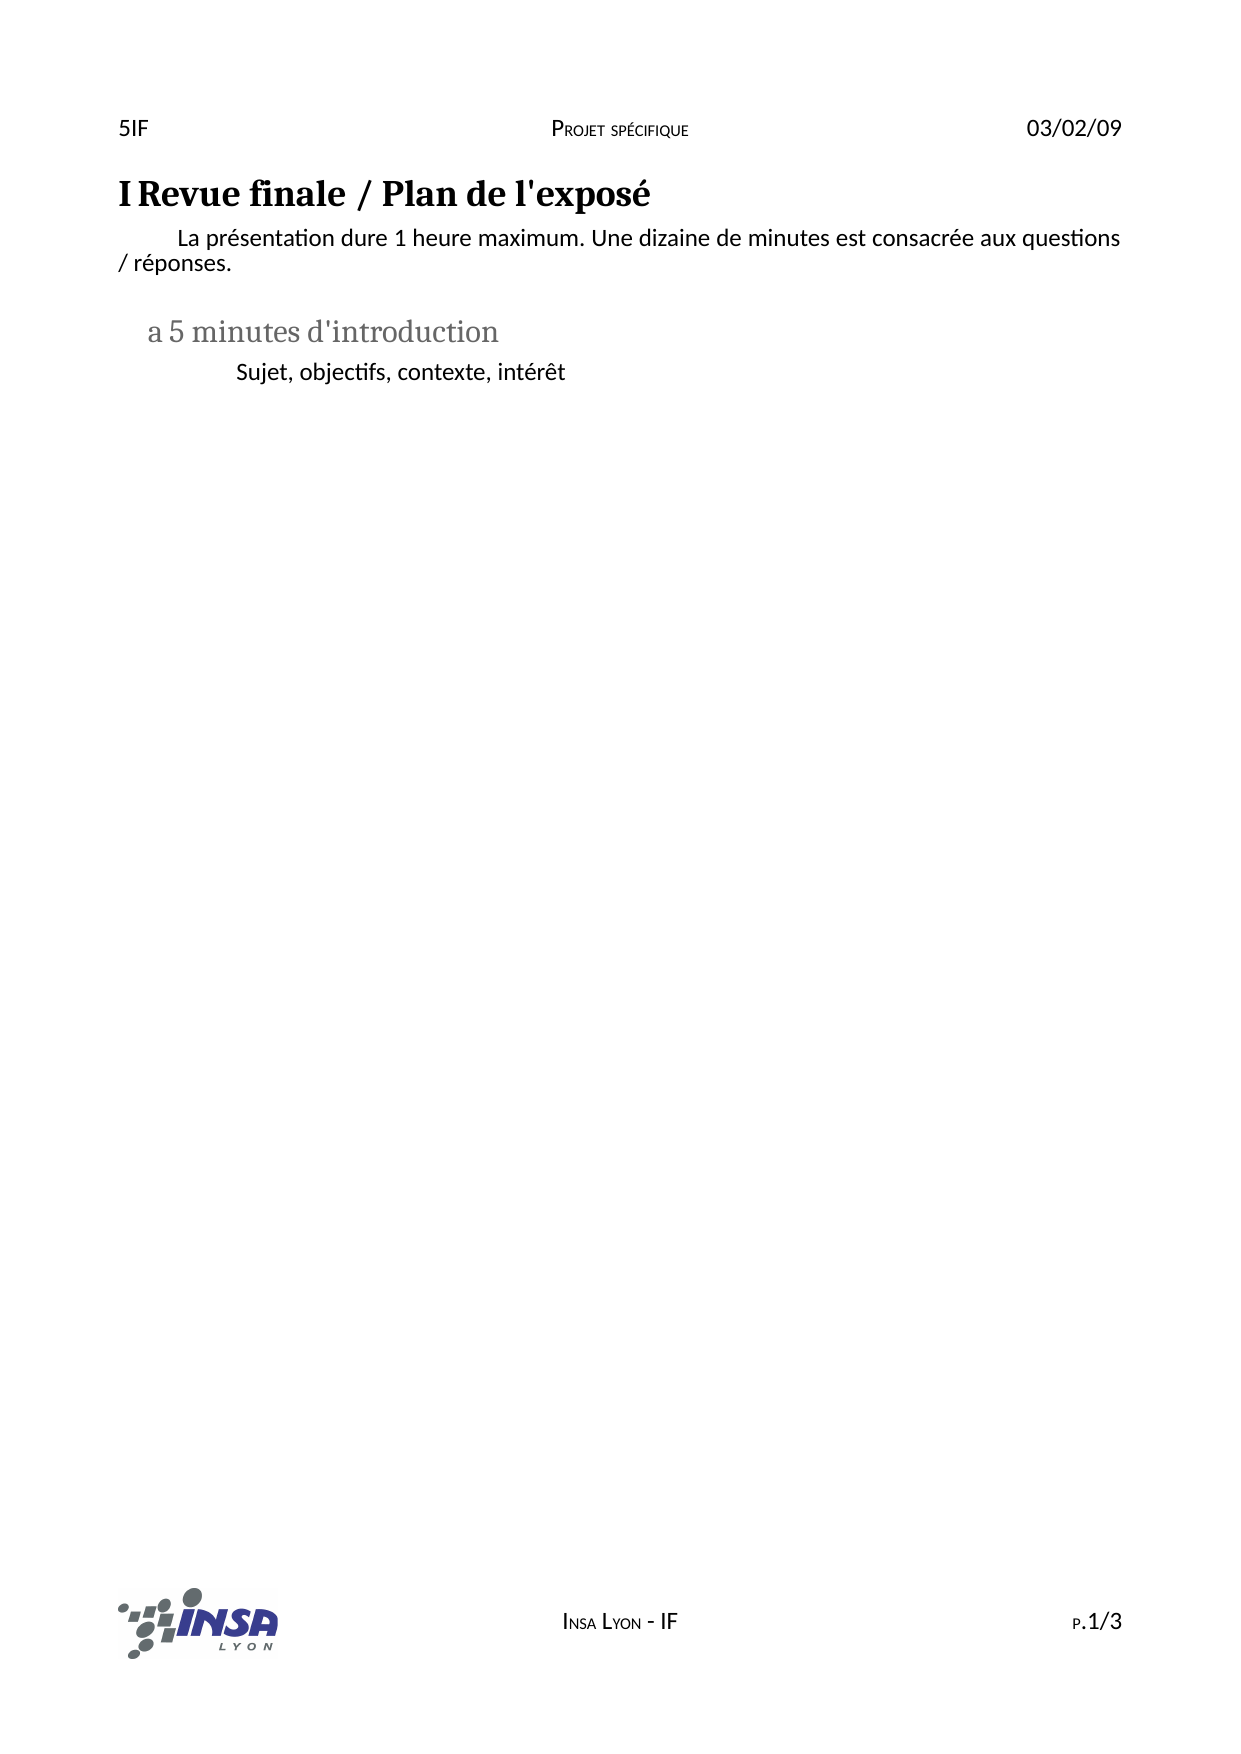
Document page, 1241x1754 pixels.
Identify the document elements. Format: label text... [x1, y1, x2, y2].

subtitle 5 minutes d'introduction [118, 313, 1122, 350]
text La présentation dure 1 heure maximum. Une dizaine de minutes est consacrée aux questions / réponses. [118, 227, 1122, 277]
picture [118, 1588, 278, 1659]
subtitle Revue finale / Plan de l'exposé [118, 173, 1122, 216]
text Sujet, objectifs, contexte, intérêt [177, 362, 1122, 387]
